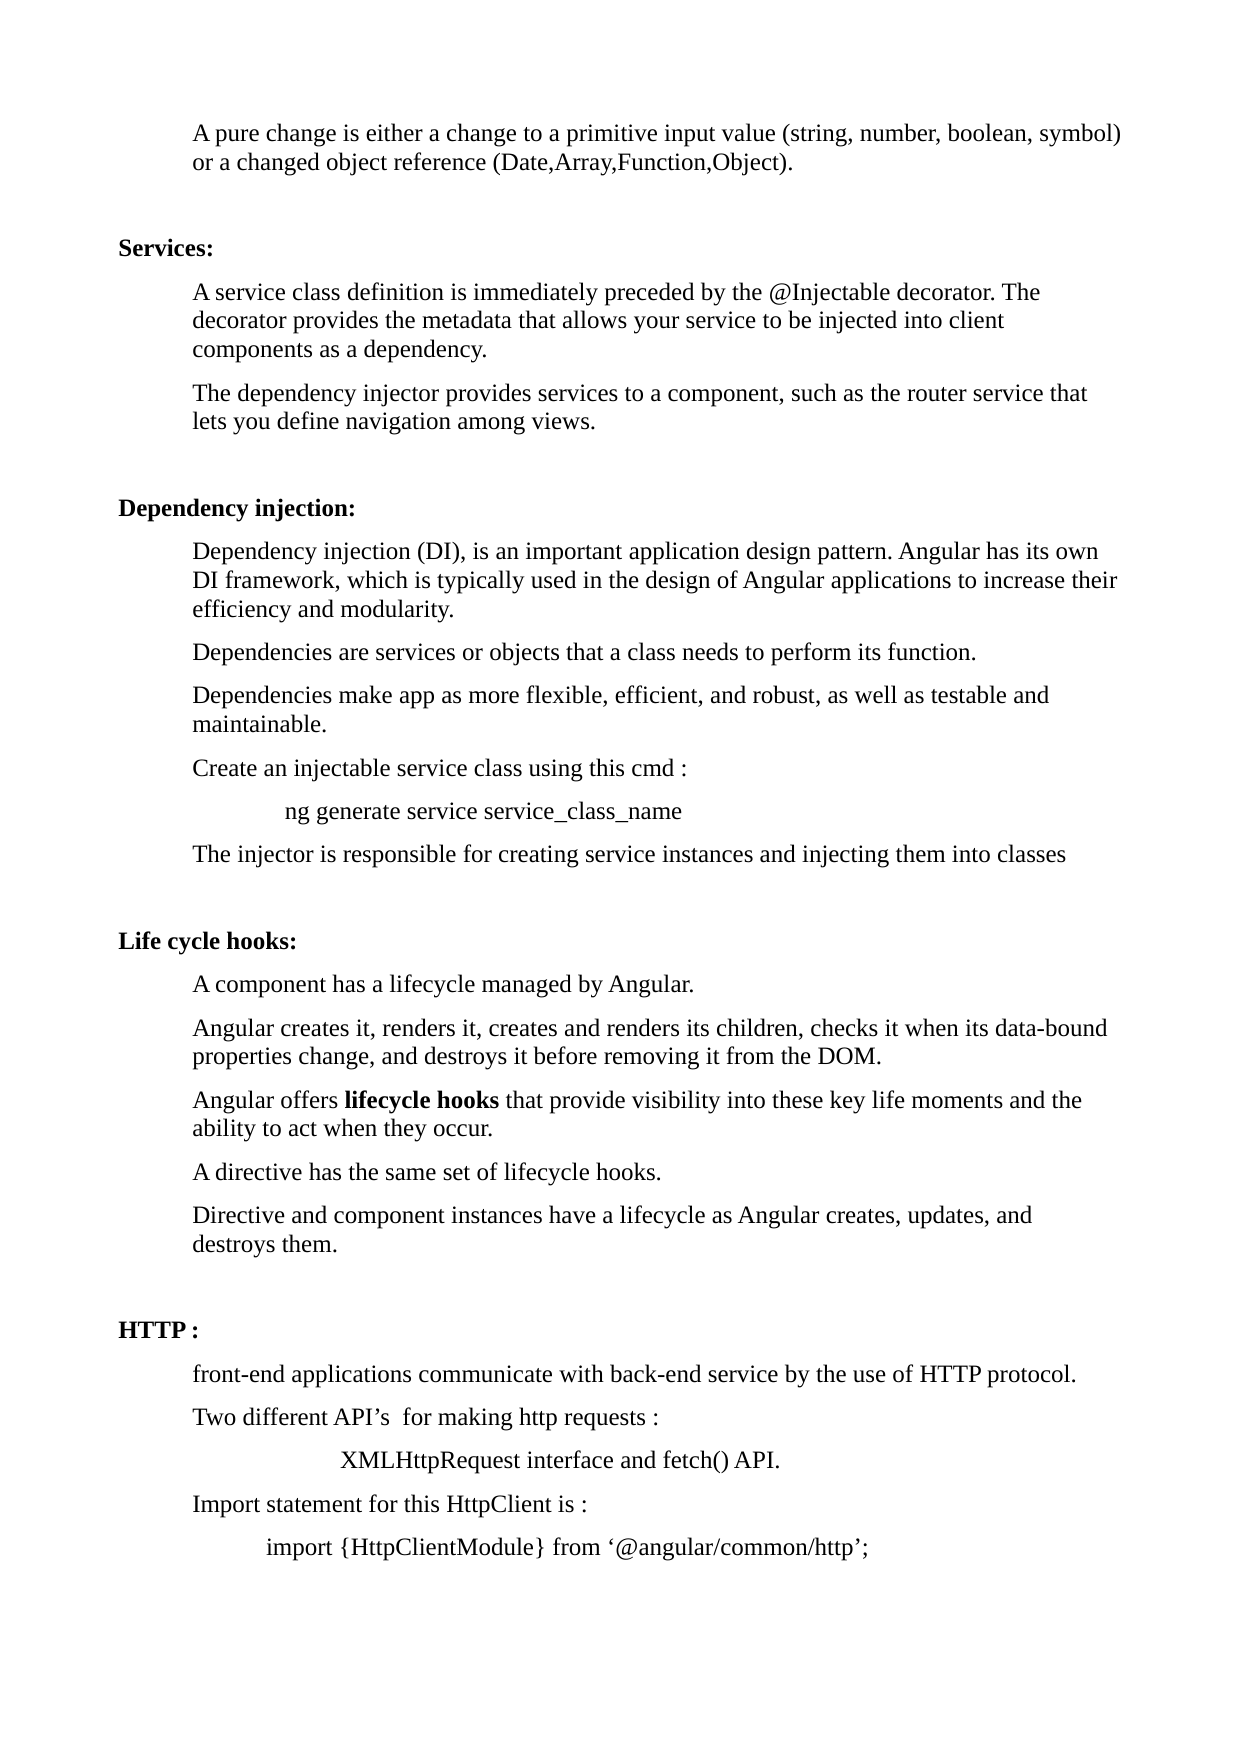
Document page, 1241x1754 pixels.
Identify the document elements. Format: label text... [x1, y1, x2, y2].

text Create an injectable service class using this cmd : [118, 753, 1122, 781]
text A directive has the same set of lifecycle hooks. [118, 1157, 1122, 1186]
text Services: [118, 233, 1122, 262]
text Dependencies are services or objects that a class needs to perform its function. [118, 637, 1122, 666]
text Directive and component instances have a lifecycle as Angular creates, updates, and destroys them. [118, 1200, 1122, 1258]
text Import statement for this HttpClient is : [118, 1489, 1122, 1518]
text Angular creates it, renders it, creates and renders its children, checks it when its data-bound properties change, and destroys it before removing it from the DOM. [118, 1013, 1122, 1070]
text Dependency injection: [118, 493, 1122, 522]
text front-end applications communicate with back-end service by the use of HTTP protocol. [118, 1359, 1122, 1388]
text HTTP : [118, 1316, 1122, 1344]
text A service class definition is immediately preceded by the @Injectable decorator. The decorator provides the metadata that allows your service to be injected into client components as a dependency. [118, 277, 1122, 363]
text XMLHttpRequest interface and fetch() API. [118, 1446, 1122, 1474]
text Dependencies make app as more flexible, efficient, and robust, as well as testable and maintainable. [118, 681, 1122, 738]
text Angular offers lifecycle hooks that provide visibility into these key life moments and the ability to act when they occur. [118, 1085, 1122, 1142]
text A component has a lifecycle managed by Angular. [118, 969, 1122, 998]
text import {HttpClientModule} from ‘@angular/common/http’; [118, 1532, 1122, 1561]
text The dependency injector provides services to a component, such as the router service that lets you define navigation among views. [118, 378, 1122, 435]
text Dependency injection (DI), is an important application design pattern. Angular has its own DI framework, which is typically used in the design of Angular applications to increase their efficiency and modularity. [118, 536, 1122, 623]
text Two different API’s for making http requests : [118, 1402, 1122, 1431]
text ng generate service service_class_name [118, 796, 1122, 825]
text Life cycle hooks: [118, 926, 1122, 955]
text A pure change is either a change to a primitive input value (string, number, boolean, symbol) or a changed object reference (Date,Array,Function,Object). [118, 118, 1122, 176]
text The injector is responsible for creating service instances and injecting them into classes [118, 839, 1122, 868]
